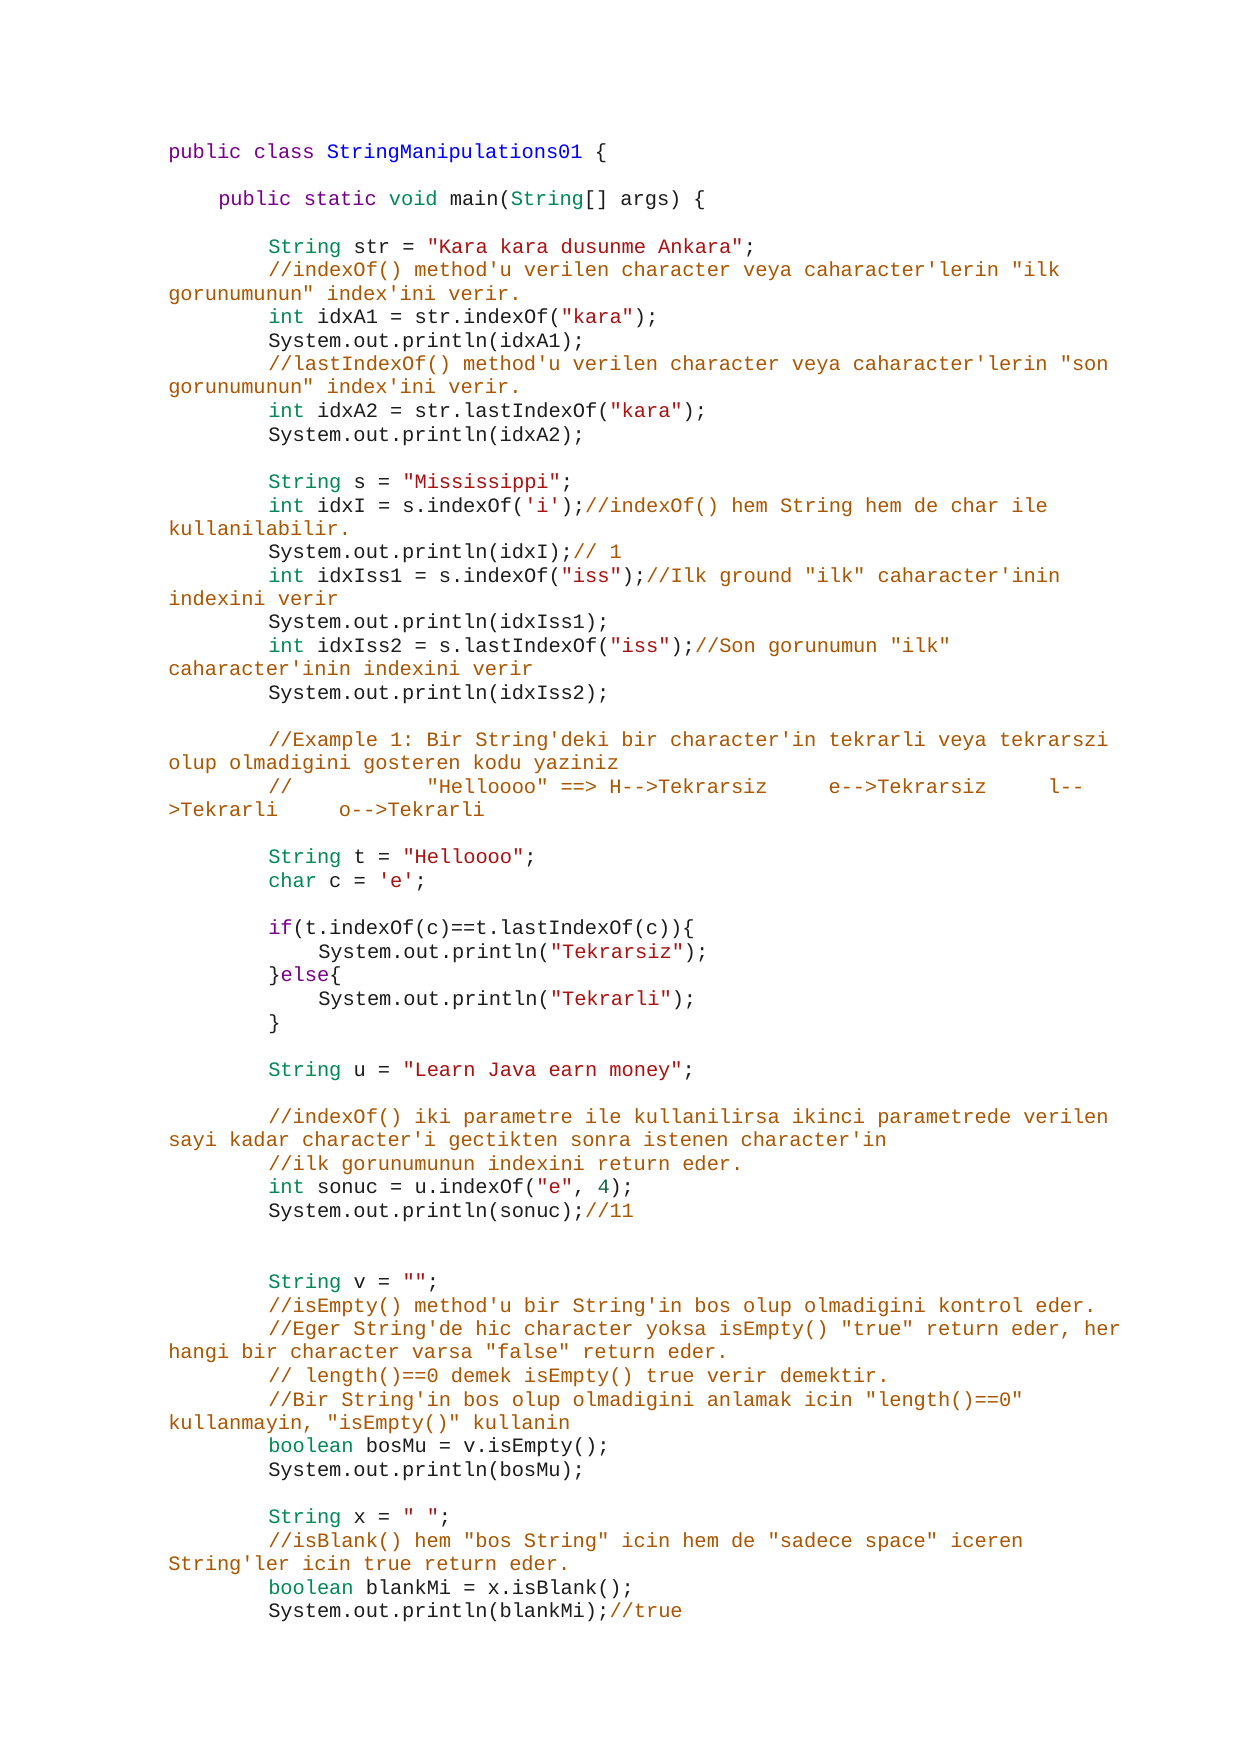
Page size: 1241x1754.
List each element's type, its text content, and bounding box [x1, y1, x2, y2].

text String s = "Mississippi"; [168, 471, 1122, 494]
text //Bir String'in bos olup olmadigini anlamak icin "length()==0" kullanmayin, "isEmpty()" kullanin [168, 1389, 1122, 1435]
text System.out.println(sonuc);//11 [168, 1200, 1122, 1224]
text System.out.println(idxIss1); [168, 612, 1122, 635]
text System.out.println(bosMu); [168, 1459, 1122, 1483]
text //ilk gorunumunun indexini return eder. [168, 1153, 1122, 1177]
text System.out.println(blankMi);//true [168, 1600, 1122, 1624]
text ​ [168, 1083, 1122, 1106]
text int idxA1 = str.indexOf("kara"); [168, 306, 1122, 330]
text //indexOf() method'u verilen character veya caharacter'lerin "ilk gorunumunun" index'ini verir. [168, 259, 1122, 306]
text public static void main(String[] args) { [168, 188, 1122, 212]
text ​ [168, 118, 1122, 142]
text boolean bosMu = v.isEmpty(); [168, 1435, 1122, 1459]
text int idxIss2 = s.lastIndexOf("iss");//Son gorunumun "ilk" caharacter'inin indexini verir [168, 635, 1122, 682]
text //Example 1: Bir String'deki bir character'in tekrarli veya tekrarszi olup olmadigini gosteren kodu yaziniz [168, 729, 1122, 776]
text char c = 'e'; [168, 870, 1122, 893]
text String u = "Learn Java earn money"; [168, 1059, 1122, 1083]
text ​ [168, 165, 1122, 188]
text System.out.println(idxA2); [168, 424, 1122, 447]
text //isBlank() hem "bos String" icin hem de "sadece space" iceren String'ler icin true return eder. [168, 1530, 1122, 1577]
text ​ [168, 1483, 1122, 1506]
text ​ [168, 212, 1122, 236]
text String str = "Kara kara dusunme Ankara"; [168, 236, 1122, 259]
text } [168, 1012, 1122, 1035]
text System.out.println(idxIss2); [168, 682, 1122, 706]
text ​ [168, 706, 1122, 729]
text System.out.println("Tekrarsiz"); [168, 941, 1122, 964]
text String t = "Helloooo"; [168, 846, 1122, 870]
text ​ [168, 1224, 1122, 1247]
text int idxI = s.indexOf('i');//indexOf() hem String hem de char ile kullanilabilir. [168, 494, 1122, 541]
text String x = " "; [168, 1506, 1122, 1530]
text //indexOf() iki parametre ile kullanilirsa ikinci parametrede verilen sayi kadar character'i gectikten sonra istenen character'in [168, 1106, 1122, 1153]
text ​ [168, 1035, 1122, 1059]
text System.out.println(idxA1); [168, 330, 1122, 353]
text //Eger String'de hic character yoksa isEmpty() "true" return eder, her hangi bir character varsa "false" return eder. [168, 1318, 1122, 1365]
text boolean blankMi = x.isBlank(); [168, 1577, 1122, 1600]
text // length()==0 demek isEmpty() true verir demektir. [168, 1365, 1122, 1389]
text public class StringManipulations01 { [168, 142, 1122, 165]
text String v = ""; [168, 1271, 1122, 1295]
text ​ [168, 822, 1122, 846]
text ​ [168, 893, 1122, 917]
text ​ [168, 447, 1122, 471]
text }else{ [168, 964, 1122, 988]
text int idxA2 = str.lastIndexOf("kara"); [168, 400, 1122, 424]
text System.out.println(idxI);// 1 [168, 541, 1122, 565]
text //isEmpty() method'u bir String'in bos olup olmadigini kontrol eder. [168, 1295, 1122, 1318]
text System.out.println("Tekrarli"); [168, 988, 1122, 1012]
text int sonuc = u.indexOf("e", 4); [168, 1177, 1122, 1200]
text if(t.indexOf(c)==t.lastIndexOf(c)){ [168, 917, 1122, 941]
text // "Helloooo" ==> H-->Tekrarsiz e-->Tekrarsiz l-->Tekrarli o-->Tekrarli [168, 776, 1122, 822]
text int idxIss1 = s.indexOf("iss");//Ilk ground "ilk" caharacter'inin indexini verir [168, 565, 1122, 612]
text //lastIndexOf() method'u verilen character veya caharacter'lerin "son gorunumunun" index'ini verir. [168, 353, 1122, 400]
text ​ [168, 1247, 1122, 1271]
